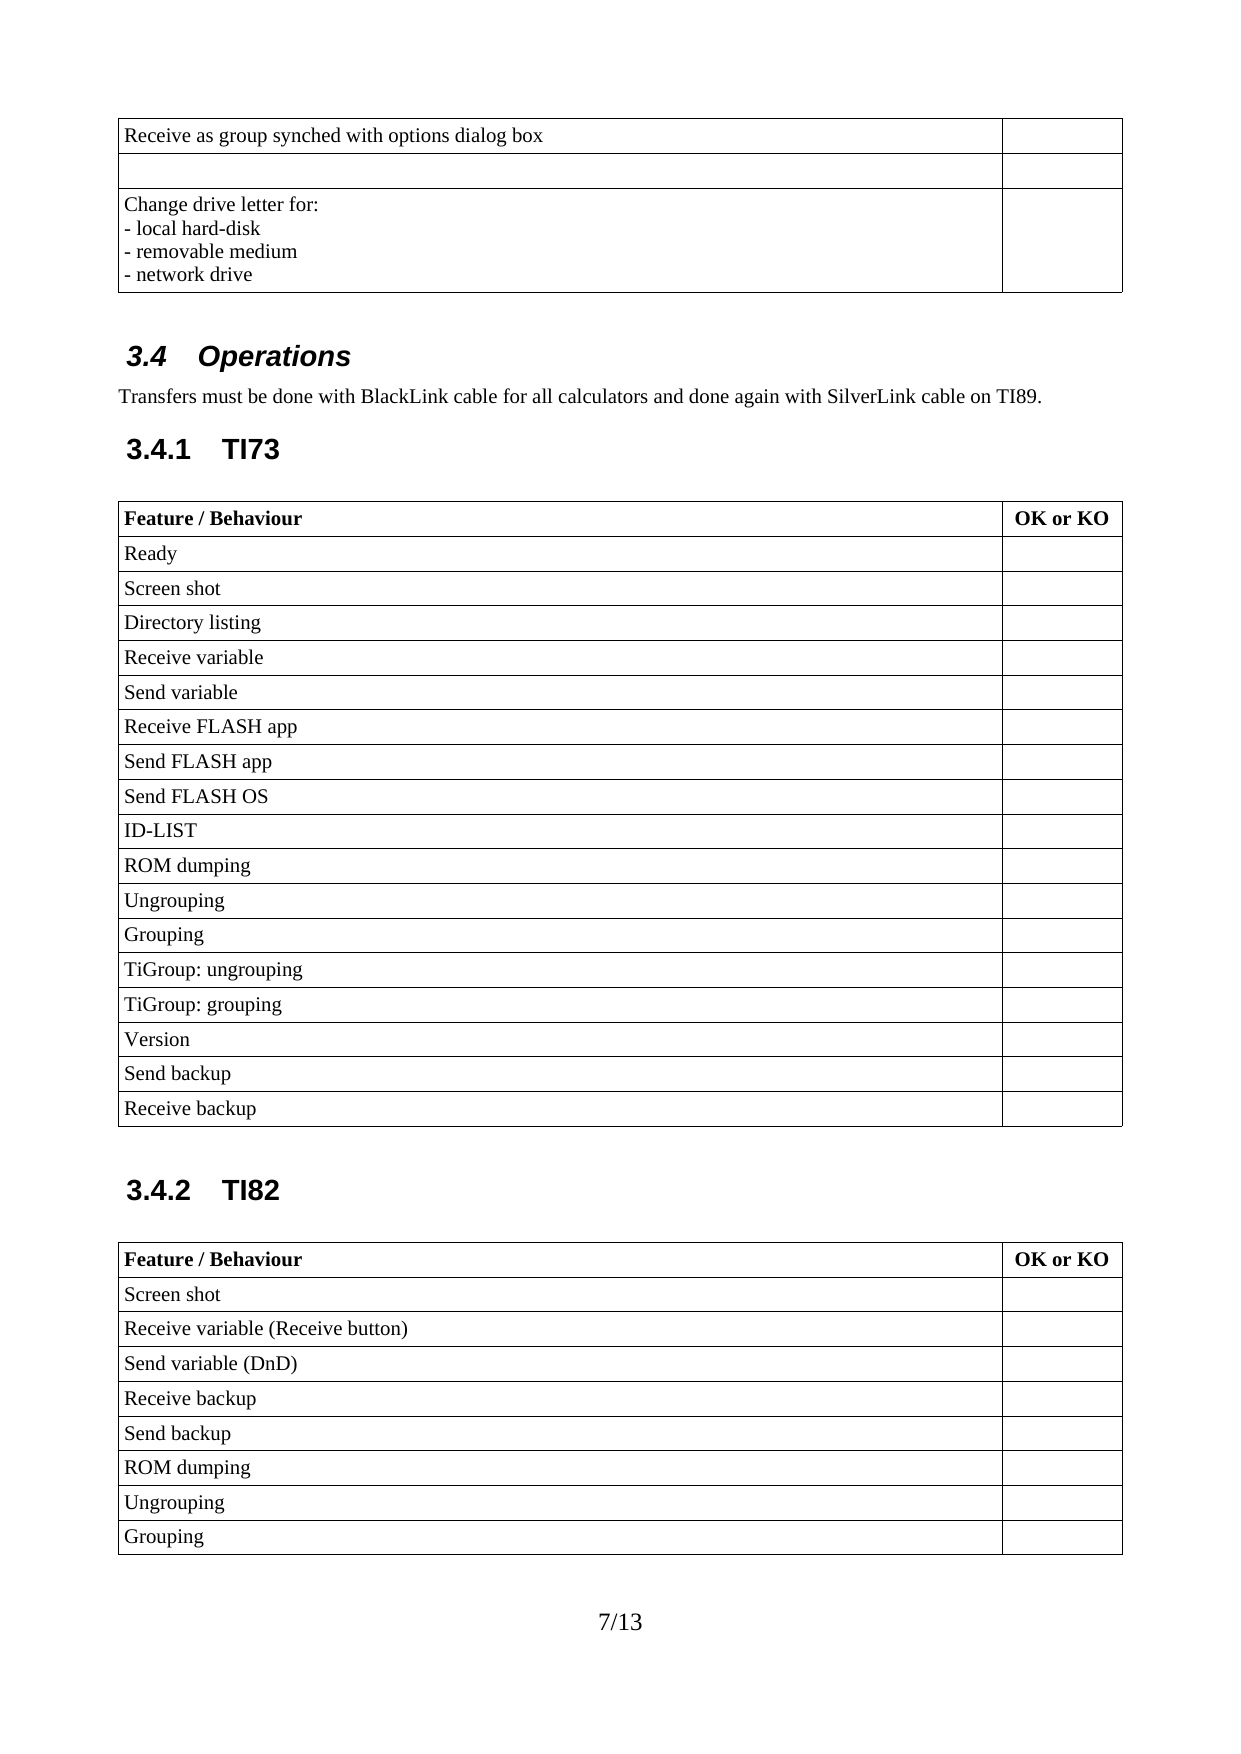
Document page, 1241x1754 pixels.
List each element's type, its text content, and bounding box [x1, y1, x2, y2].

table_cell [1003, 849, 1122, 883]
table_cell Ungrouping [119, 1486, 1002, 1519]
table_cell [1003, 572, 1122, 605]
subtitle TI73 [118, 433, 1122, 466]
table_cell Send FLASH app [119, 745, 1002, 779]
table_cell [1003, 1312, 1122, 1346]
table_cell [1003, 154, 1122, 187]
table_cell [1003, 780, 1122, 813]
table_cell [1003, 1382, 1122, 1416]
table_cell TiGroup: grouping [119, 988, 1002, 1022]
table_cell Receive backup [119, 1382, 1002, 1416]
table_cell ROM dumping [119, 1451, 1002, 1485]
table_cell [1003, 641, 1122, 675]
table_cell [1003, 1278, 1122, 1311]
table_cell Receive variable [119, 641, 1002, 675]
table_cell ID-LIST [119, 815, 1002, 848]
table_cell [1003, 537, 1122, 571]
table_cell Send FLASH OS [119, 780, 1002, 813]
table_header Feature / Behaviour [119, 502, 1002, 536]
table_cell Ready [119, 537, 1002, 571]
table_header Feature / Behaviour [119, 1243, 1002, 1277]
table_cell Screen shot [119, 572, 1002, 605]
table_cell [1003, 606, 1122, 640]
text Transfers must be done with BlackLink cable for all calculators and done again with SilverLink cable on TI89. [118, 385, 1122, 408]
table_cell Send variable [119, 676, 1002, 709]
table_cell [1003, 1023, 1122, 1056]
subtitle Operations [118, 340, 1122, 372]
table_cell [1003, 710, 1122, 744]
table_cell Change drive letter for: - local hard-disk - removable medium - network drive [119, 189, 1002, 292]
table_header OK or KO [1003, 502, 1122, 536]
table_cell [1003, 1417, 1122, 1450]
table_cell [119, 154, 1002, 187]
table_cell [1003, 119, 1122, 153]
table_cell Receive as group synched with options dialog box [119, 119, 1002, 153]
table_cell [1003, 988, 1122, 1022]
table_cell TiGroup: ungrouping [119, 953, 1002, 987]
table_cell [1003, 676, 1122, 709]
table_header OK or KO [1003, 1243, 1122, 1277]
table_cell [1003, 815, 1122, 848]
table_cell [1003, 189, 1122, 292]
table_cell Ungrouping [119, 884, 1002, 917]
table_cell [1003, 1347, 1122, 1381]
table_cell [1003, 953, 1122, 987]
table_cell Version [119, 1023, 1002, 1056]
table_cell Screen shot [119, 1278, 1002, 1311]
table_cell [1003, 745, 1122, 779]
table_cell [1003, 1092, 1122, 1126]
table_cell [1003, 884, 1122, 917]
table_cell Directory listing [119, 606, 1002, 640]
table_cell ROM dumping [119, 849, 1002, 883]
table_cell [1003, 1521, 1122, 1554]
table_cell Send backup [119, 1417, 1002, 1450]
table_cell Receive variable (Receive button) [119, 1312, 1002, 1346]
table_cell Receive backup [119, 1092, 1002, 1126]
table_cell Grouping [119, 1521, 1002, 1554]
table_cell Grouping [119, 919, 1002, 952]
table_cell [1003, 1451, 1122, 1485]
table_cell Send backup [119, 1057, 1002, 1091]
table_cell [1003, 1486, 1122, 1519]
table_cell Send variable (DnD) [119, 1347, 1002, 1381]
table_cell [1003, 919, 1122, 952]
table_cell Receive FLASH app [119, 710, 1002, 744]
table_cell [1003, 1057, 1122, 1091]
subtitle TI82 [118, 1174, 1122, 1206]
